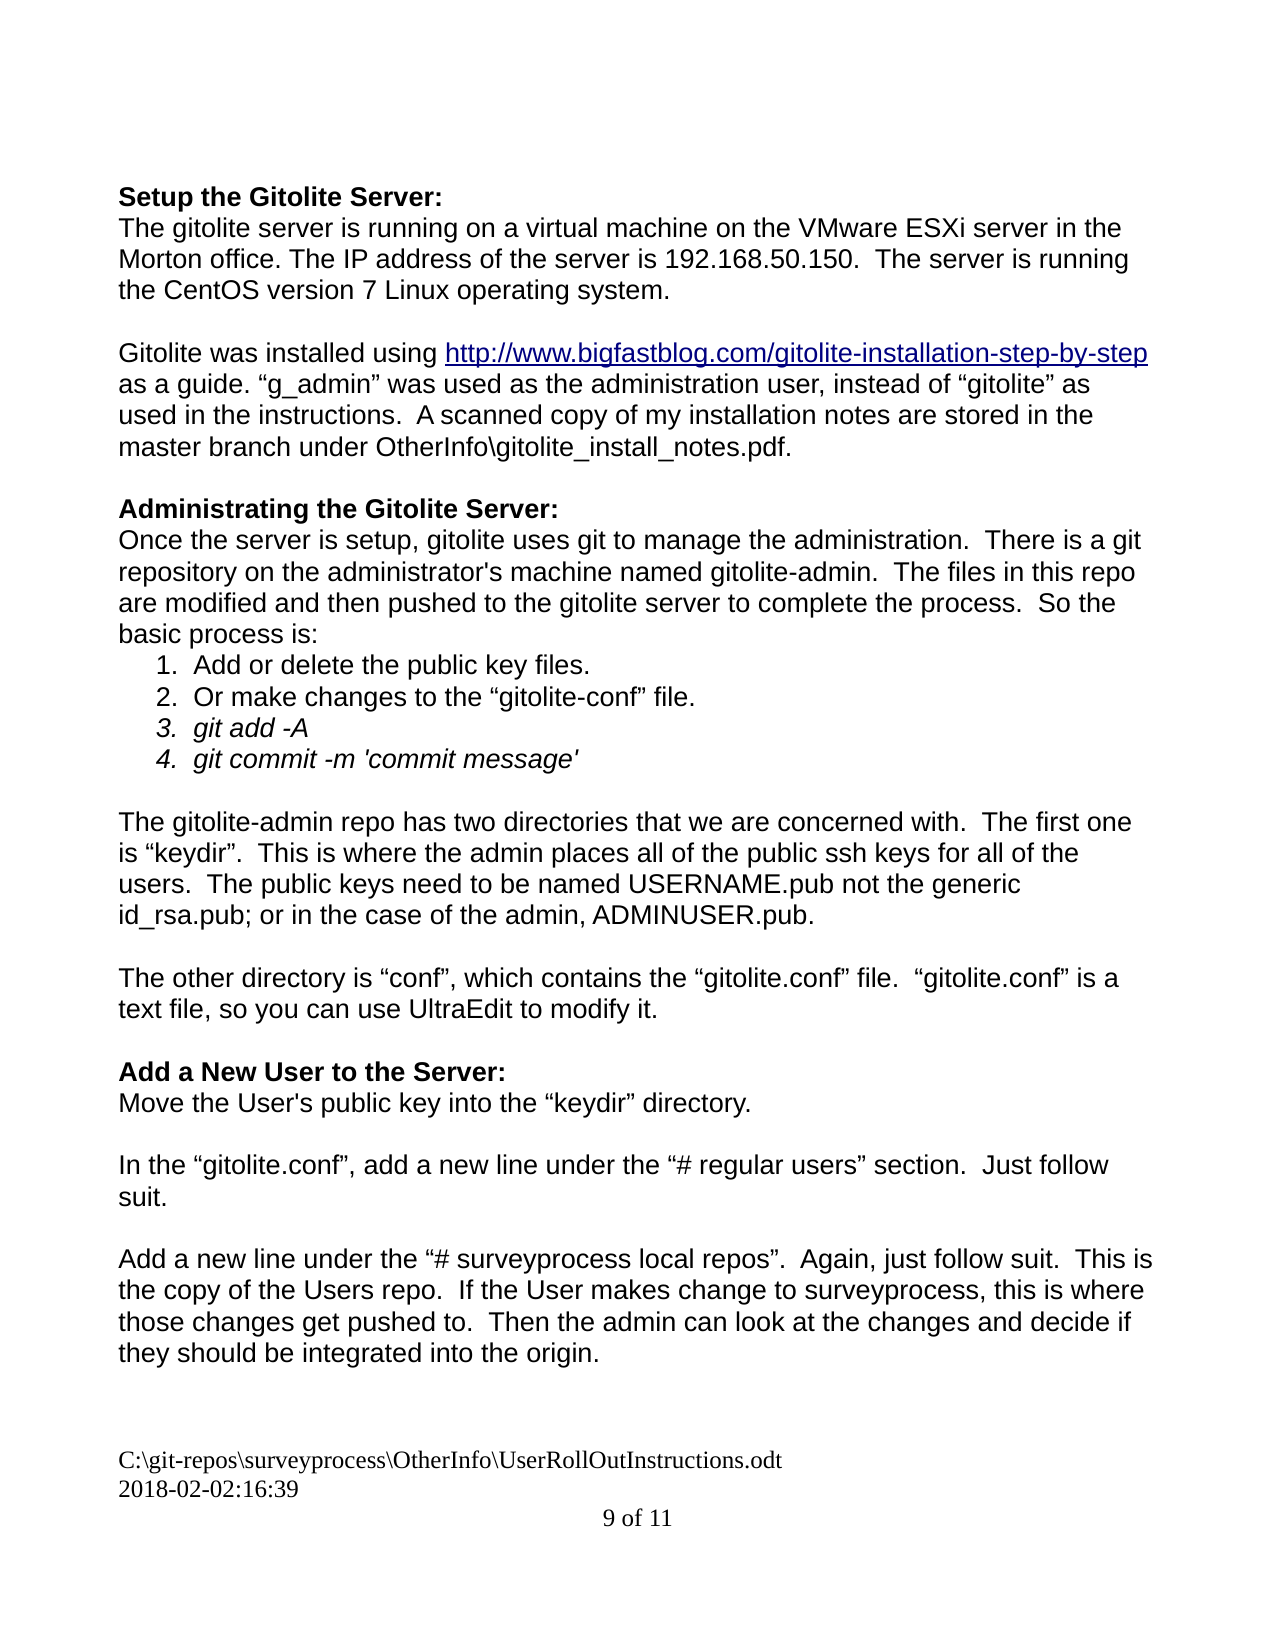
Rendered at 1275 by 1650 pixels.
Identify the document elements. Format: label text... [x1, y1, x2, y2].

text The gitolite-admin repo has two directories that we are concerned with. The first one is “keydir”. This is where the admin places all of the public ssh keys for all of the users. The public keys need to be named USERNAME.pub not the generic id_rsa.pub; or in the case of the admin, ADMINUSER.pub. [118, 806, 1157, 931]
text The gitolite server is running on a virtual machine on the VMware ESXi server in the Morton office. The IP address of the server is 192.168.50.150. The server is running the CentOS version 7 Linux operating system. [118, 212, 1157, 306]
text Administrating the Gitolite Server: [118, 493, 1157, 524]
text Add a New User to the Server: [118, 1056, 1157, 1087]
text In the “gitolite.conf”, add a new line under the “# regular users” section. Just follow suit. [118, 1149, 1157, 1212]
text Gitolite was installed using http://www.bigfastblog.com/gitolite-installation-step-by-step as a guide. “g_admin” was used as the administration user, instead of “gitolite” as used in the instructions. A scanned copy of my installation notes are stored in the master branch under OtherInfo\gitolite_install_notes.pdf. [118, 337, 1157, 462]
text Add a new line under the “# surveyprocess local repos”. Again, just follow suit. This is the copy of the Users repo. If the User makes change to surveyprocess, this is where those changes get pushed to. Then the admin can look at the changes and decide if they should be integrated into the origin. [118, 1243, 1157, 1368]
list git commit -m 'commit message' [156, 743, 1157, 774]
text The other directory is “conf”, which contains the “gitolite.conf” file. “gitolite.conf” is a text file, so you can use UltraEdit to modify it. [118, 962, 1157, 1024]
list git add -A [156, 712, 1157, 743]
text Setup the Gitolite Server: [118, 181, 1157, 212]
text Once the server is setup, gitolite uses git to manage the administration. There is a git repository on the administrator's machine named gitolite-admin. The files in this repo are modified and then pushed to the gitolite server to complete the process. So the basic process is: [118, 524, 1157, 649]
text Move the User's public key into the “keydir” directory. [118, 1087, 1157, 1118]
list Add or delete the public key files. [156, 649, 1157, 681]
list Or make changes to the “gitolite-conf” file. [156, 681, 1157, 712]
